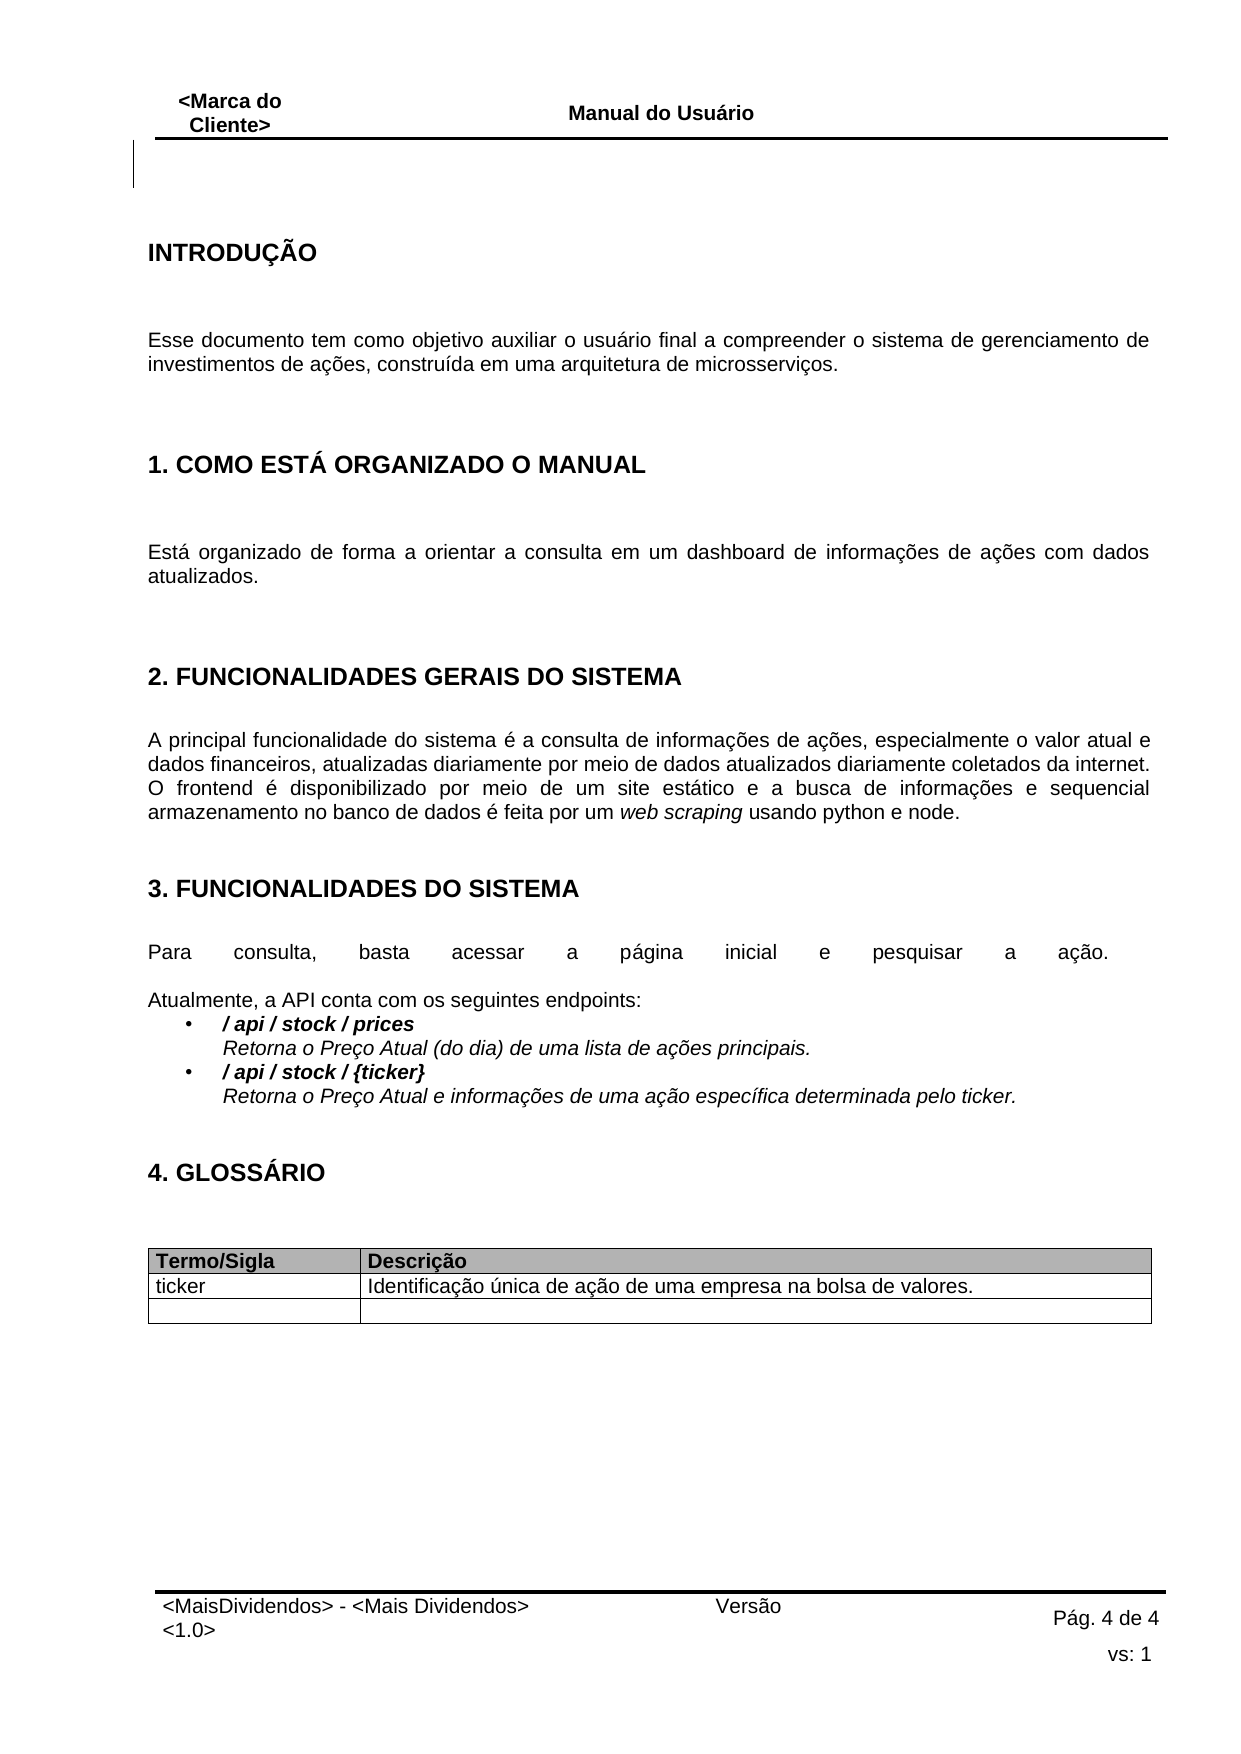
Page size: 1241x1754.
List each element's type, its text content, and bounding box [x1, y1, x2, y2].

table_cell [361, 1299, 1151, 1323]
table_cell Identificação única de ação de uma empresa na bolsa de valores. [361, 1274, 1151, 1298]
subtitle Como está organizado o manual [148, 450, 1152, 478]
list / api / stock / {ticker} [185, 1060, 1152, 1084]
table_cell [149, 1299, 360, 1323]
text A principal funcionalidade do sistema é a consulta de informações de ações, especialmente o valor atual e dados financeiros, atualizadas diariamente por meio de dados atualizados diariamente coletados da internet. O frontend é disponibilizado por meio de um site estático e a busca de informações e sequencial armazenamento no banco de dados é feita por um web scraping usando python e node. [148, 728, 1152, 824]
text Esse documento tem como objetivo auxiliar o usuário final a compreender o sistema de gerenciamento de investimentos de ações, construída em uma arquitetura de microsserviços. [148, 328, 1152, 376]
subtitle Funcionalidades gerais do sistema [148, 662, 1152, 691]
table_cell ticker [149, 1274, 360, 1298]
text Atualmente, a API conta com os seguintes endpoints: [148, 988, 1152, 1012]
text Está organizado de forma a orientar a consulta em um dashboard de informações de ações com dados atualizados. [148, 540, 1152, 588]
subtitle Introdução [148, 238, 1152, 266]
list Retorna o Preço Atual e informações de uma ação específica determinada pelo ticker. [185, 1084, 1152, 1108]
subtitle glossário [148, 1158, 1152, 1187]
table_header Termo/Sigla [149, 1249, 360, 1273]
subtitle Funcionalidades do sistema [148, 874, 1152, 903]
list / api / stock / prices [185, 1012, 1152, 1036]
table_header Descrição [361, 1249, 1151, 1273]
list Retorna o Preço Atual (do dia) de uma lista de ações principais. [185, 1036, 1152, 1060]
text Para consulta, basta acessar a página inicial e pesquisar a ação. [148, 940, 1152, 988]
